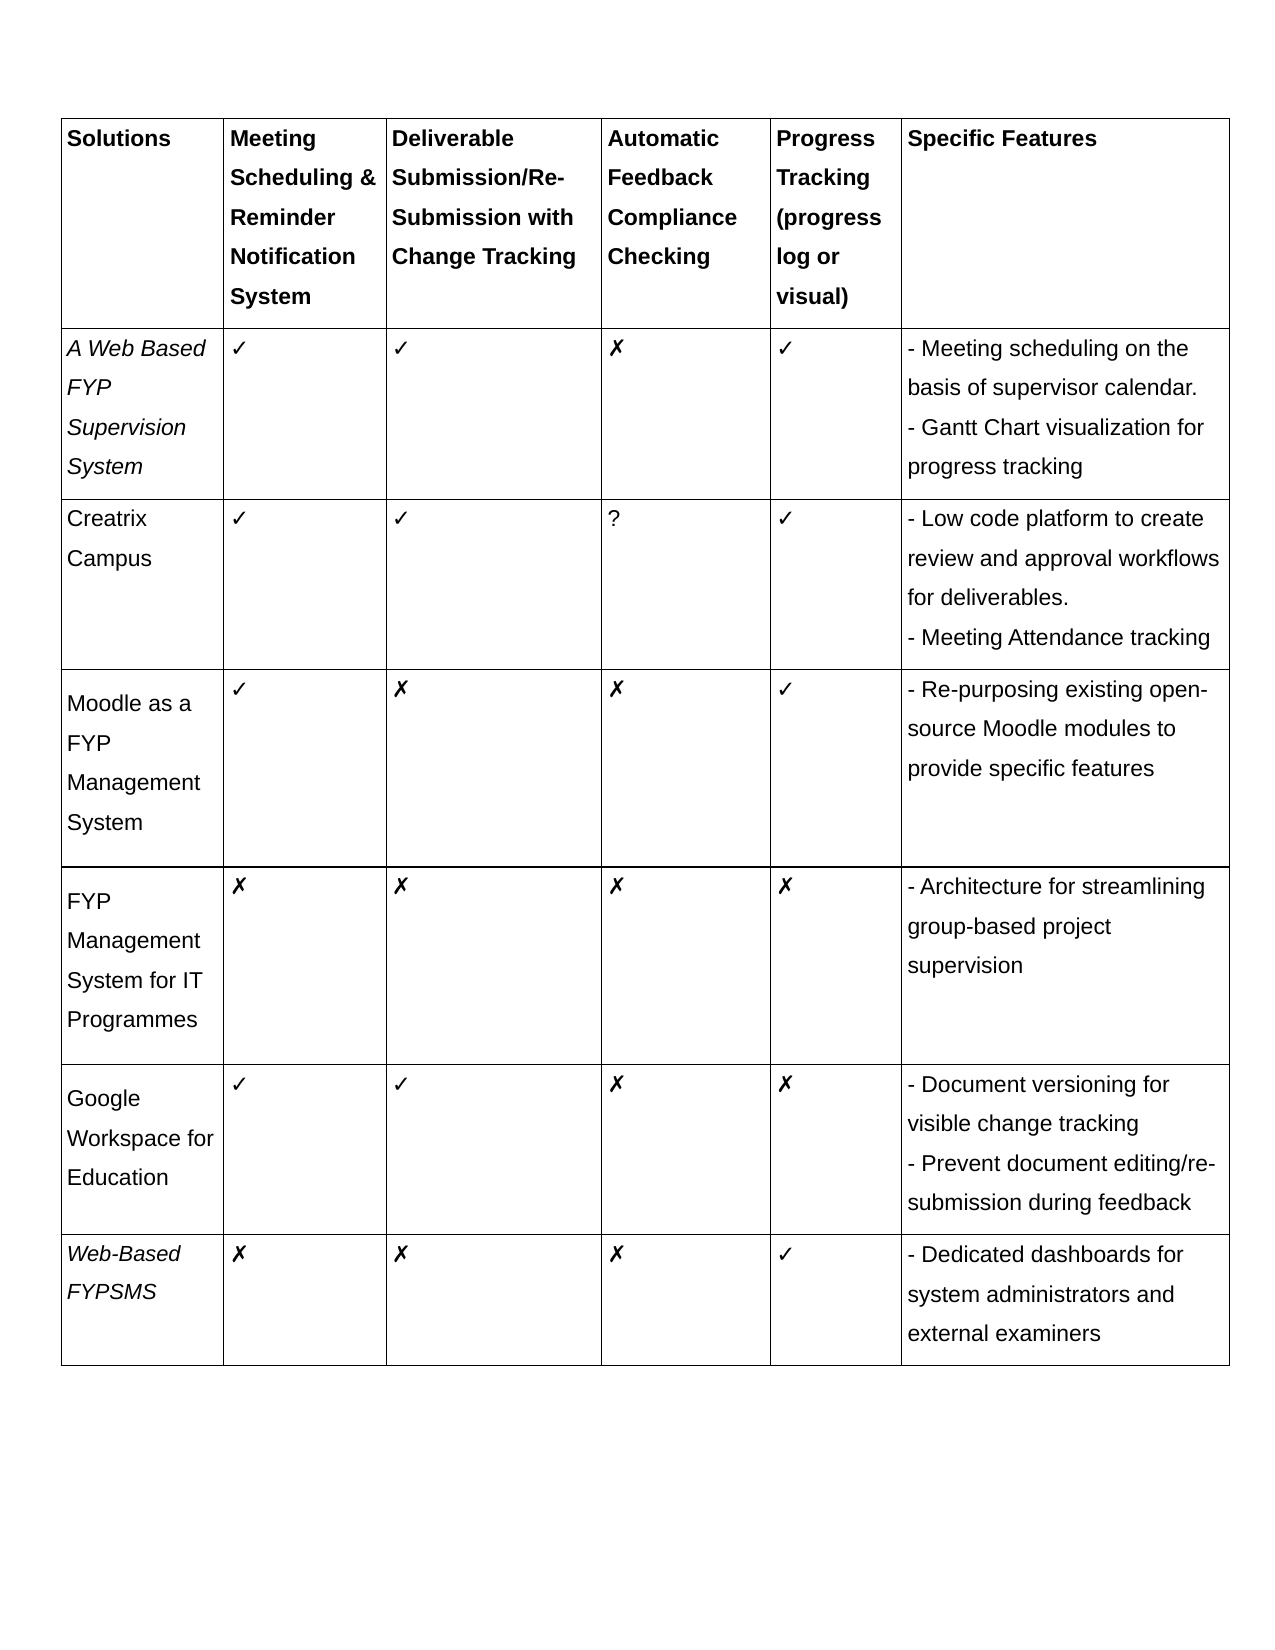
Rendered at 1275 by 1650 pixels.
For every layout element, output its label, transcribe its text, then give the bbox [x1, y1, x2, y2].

table_cell ✗ [602, 1235, 770, 1365]
table_header Solutions [62, 119, 223, 328]
table_cell ✗ [602, 868, 770, 1064]
table_cell ✗ [602, 670, 770, 866]
table_cell ✓ [224, 670, 386, 866]
table_header Specific Features [902, 119, 1229, 328]
table_cell ✓ [387, 329, 601, 498]
table_cell ✗ [602, 1065, 770, 1234]
table_cell ✓ [387, 1065, 601, 1234]
table_cell ✓ [771, 329, 901, 498]
table_cell ✗ [602, 329, 770, 498]
table_cell A Web Based FYP Supervision System [62, 329, 223, 498]
table_cell Google Workspace for Education [62, 1065, 223, 1234]
table_cell ✗ [224, 868, 386, 1064]
table_cell Creatrix Campus [62, 500, 223, 669]
table_cell ✓ [224, 500, 386, 669]
table_header Progress Tracking (progress log or visual) [771, 119, 901, 328]
table_cell - Document versioning for visible change tracking - Prevent document editing/re-submission during feedback [902, 1065, 1229, 1234]
table_cell ✗ [224, 1235, 386, 1365]
table_cell - Architecture for streamlining group-based project supervision [902, 868, 1229, 1064]
table_header Meeting Scheduling & Reminder Notification System [224, 119, 386, 328]
table_cell - Meeting scheduling on the basis of supervisor calendar. - Gantt Chart visualization for progress tracking [902, 329, 1229, 498]
table_cell ? [602, 500, 770, 669]
table_cell ✗ [771, 868, 901, 1064]
table_cell ✓ [771, 1235, 901, 1365]
table_header Deliverable Submission/Re-Submission with Change Tracking [387, 119, 601, 328]
table_cell ✗ [387, 868, 601, 1064]
table_cell ✓ [224, 1065, 386, 1234]
table_cell ✗ [387, 670, 601, 866]
table_cell FYP Management System for IT Programmes [62, 868, 223, 1064]
table_cell Web-Based FYPSMS [62, 1235, 223, 1365]
table_cell - Re-purposing existing open-source Moodle modules to provide specific features [902, 670, 1229, 866]
table_cell ✗ [387, 1235, 601, 1365]
table_cell ✗ [771, 1065, 901, 1234]
table_cell Moodle as a FYP Management System [62, 670, 223, 866]
table_cell ✓ [771, 670, 901, 866]
table_cell - Low code platform to create review and approval workflows for deliverables. - Meeting Attendance tracking [902, 500, 1229, 669]
table_cell ✓ [387, 500, 601, 669]
table_header Automatic Feedback Compliance Checking [602, 119, 770, 328]
table_cell - Dedicated dashboards for system administrators and external examiners [902, 1235, 1229, 1365]
table_cell ✓ [771, 500, 901, 669]
table_cell ✓ [224, 329, 386, 498]
